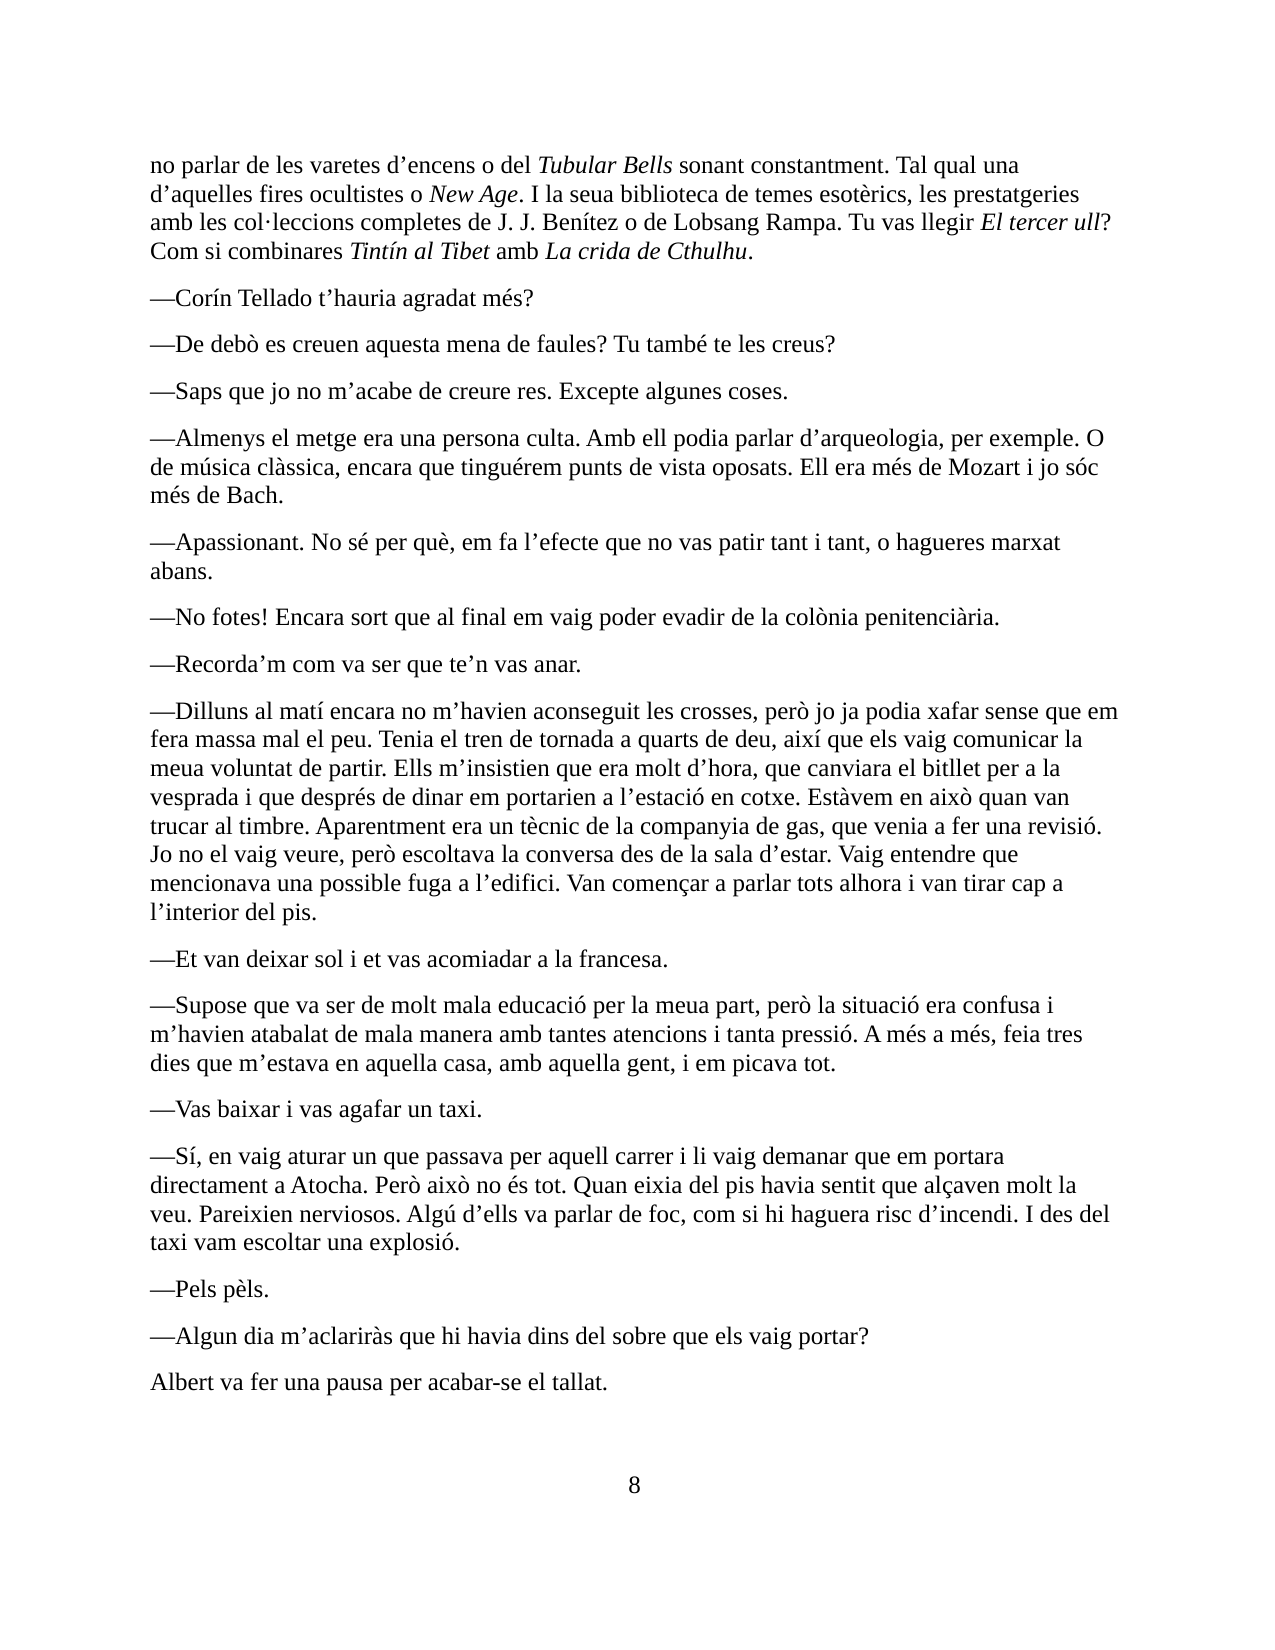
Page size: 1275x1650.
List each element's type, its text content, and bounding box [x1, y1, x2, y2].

text —Pels pèls. [150, 1274, 1125, 1303]
text —Saps que jo no m’acabe de creure res. Excepte algunes coses. [150, 376, 1125, 405]
text —No fotes! Encara sort que al final em vaig poder evadir de la colònia penitenciària. [150, 602, 1125, 631]
text —Et van deixar sol i et vas acomiadar a la francesa. [150, 944, 1125, 972]
text —Algun dia m’aclariràs que hi havia dins del sobre que els vaig portar? [150, 1321, 1125, 1349]
text —Recorda’m com va ser que te’n vas anar. [150, 649, 1125, 678]
text —Corín Tellado t’hauria agradat més? [150, 283, 1125, 312]
text —Vas baixar i vas agafar un taxi. [150, 1094, 1125, 1123]
text Albert va fer una pausa per acabar-se el tallat. [150, 1367, 1125, 1396]
text —Dilluns al matí encara no m’havien aconseguit les crosses, però jo ja podia xafar sense que em fera massa mal el peu. Tenia el tren de tornada a quarts de deu, així que els vaig comunicar la meua voluntat de partir. Ells m’insistien que era molt d’hora, que canviara el bitllet per a la vesprada i que després de dinar em portarien a l’estació en cotxe. Estàvem en això quan van trucar al timbre. Aparentment era un tècnic de la companyia de gas, que venia a fer una revisió. Jo no el vaig veure, però escoltava la conversa des de la sala d’estar. Vaig entendre que mencionava una possible fuga a l’edifici. Van començar a parlar tots alhora i van tirar cap a l’interior del pis. [150, 696, 1125, 926]
text —Almenys el metge era una persona culta. Amb ell podia parlar d’arqueologia, per exemple. O de música clàssica, encara que tinguérem punts de vista oposats. Ell era més de Mozart i jo sóc més de Bach. [150, 423, 1125, 509]
text —Sí, en vaig aturar un que passava per aquell carrer i li vaig demanar que em portara directament a Atocha. Però això no és tot. Quan eixia del pis havia sentit que alçaven molt la veu. Pareixien nerviosos. Algú d’ells va parlar de foc, com si hi haguera risc d’incendi. I des del taxi vam escoltar una explosió. [150, 1141, 1125, 1256]
text —Apassionant. No sé per què, em fa l’efecte que no vas patir tant i tant, o hagueres marxat abans. [150, 527, 1125, 584]
text —Supose que va ser de molt mala educació per la meua part, però la situació era confusa i m’havien atabalat de mala manera amb tantes atencions i tanta pressió. A més a més, feia tres dies que m’estava en aquella casa, amb aquella gent, i em picava tot. [150, 990, 1125, 1077]
text —De debò es creuen aquesta mena de faules? Tu també te les creus? [150, 329, 1125, 358]
text no parlar de les varetes d’encens o del Tubular Bells sonant constantment. Tal qual una d’aquelles fires ocultistes o New Age. I la seua biblioteca de temes esotèrics, les prestatgeries amb les col·leccions completes de J. J. Benítez o de Lobsang Rampa. Tu vas llegir El tercer ull? Com si combinares Tintín al Tibet amb La crida de Cthulhu. [150, 150, 1125, 265]
